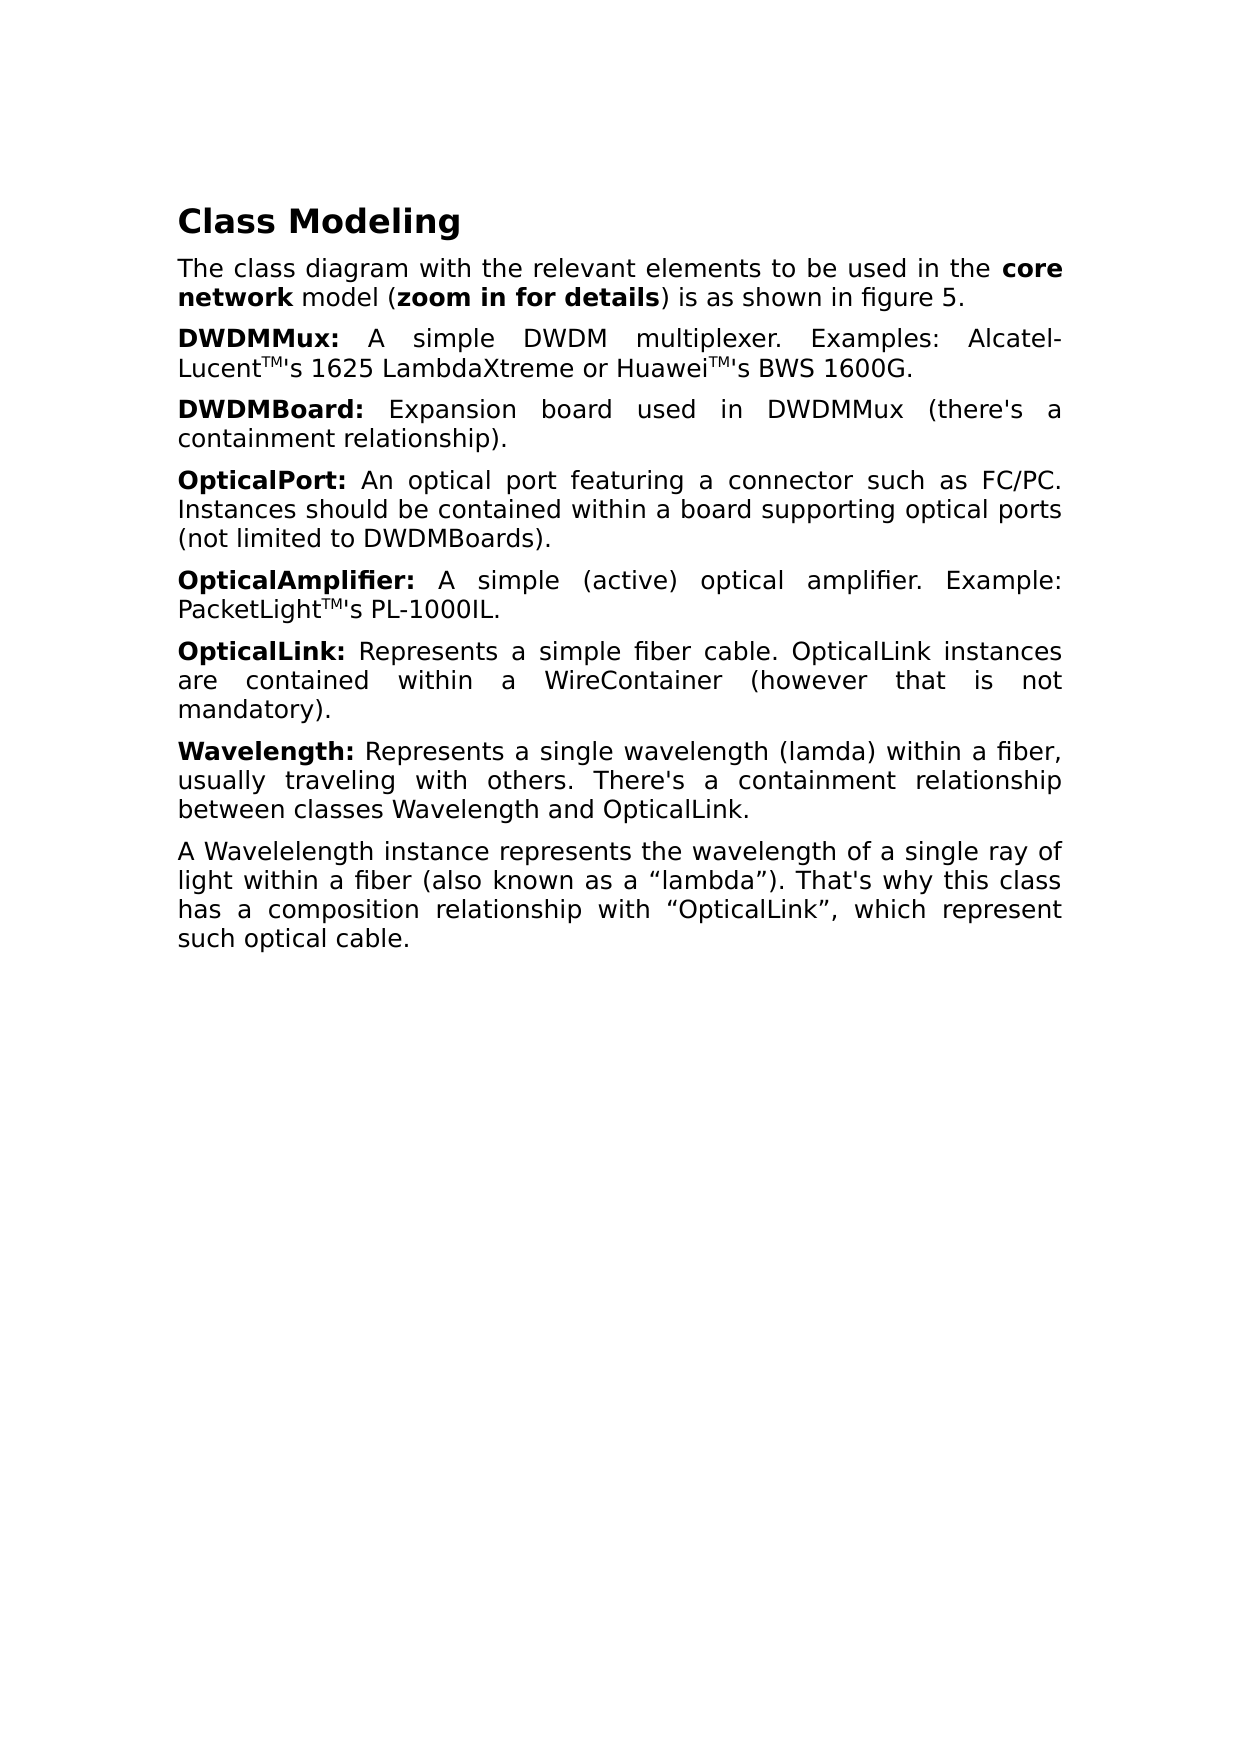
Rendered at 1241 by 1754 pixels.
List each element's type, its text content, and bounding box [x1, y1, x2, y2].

text OpticalLink: Represents a simple fiber cable. OpticalLink instances are contained within a WireContainer (however that is not mandatory). [177, 637, 1063, 724]
text The class diagram with the relevant elements to be used in the core network model (zoom in for details) is as shown in figure 5. [177, 254, 1063, 312]
text A Wavelelength instance represents the wavelength of a single ray of light within a fiber (also known as a “lambda”). That's why this class has a composition relationship with “OpticalLink”, which represent such optical cable. [177, 837, 1063, 954]
text DWDMBoard: Expansion board used in DWDMMux (there's a containment relationship). [177, 395, 1063, 454]
text OpticalPort: An optical port featuring a connector such as FC/PC. Instances should be contained within a board supporting optical ports (not limited to DWDMBoards). [177, 466, 1063, 554]
subtitle Class Modeling [177, 202, 1063, 241]
text Wavelength: Represents a single wavelength (lamda) within a fiber, usually traveling with others. There's a containment relationship between classes Wavelength and OpticalLink. [177, 737, 1063, 824]
text DWDMMux: A simple DWDM multiplexer. Examples: Alcatel-LucentTM's 1625 LambdaXtreme or HuaweiTM's BWS 1600G. [177, 324, 1063, 383]
text OpticalAmplifier: A simple (active) optical amplifier. Example: PacketLightTM's PL-1000IL. [177, 566, 1063, 624]
